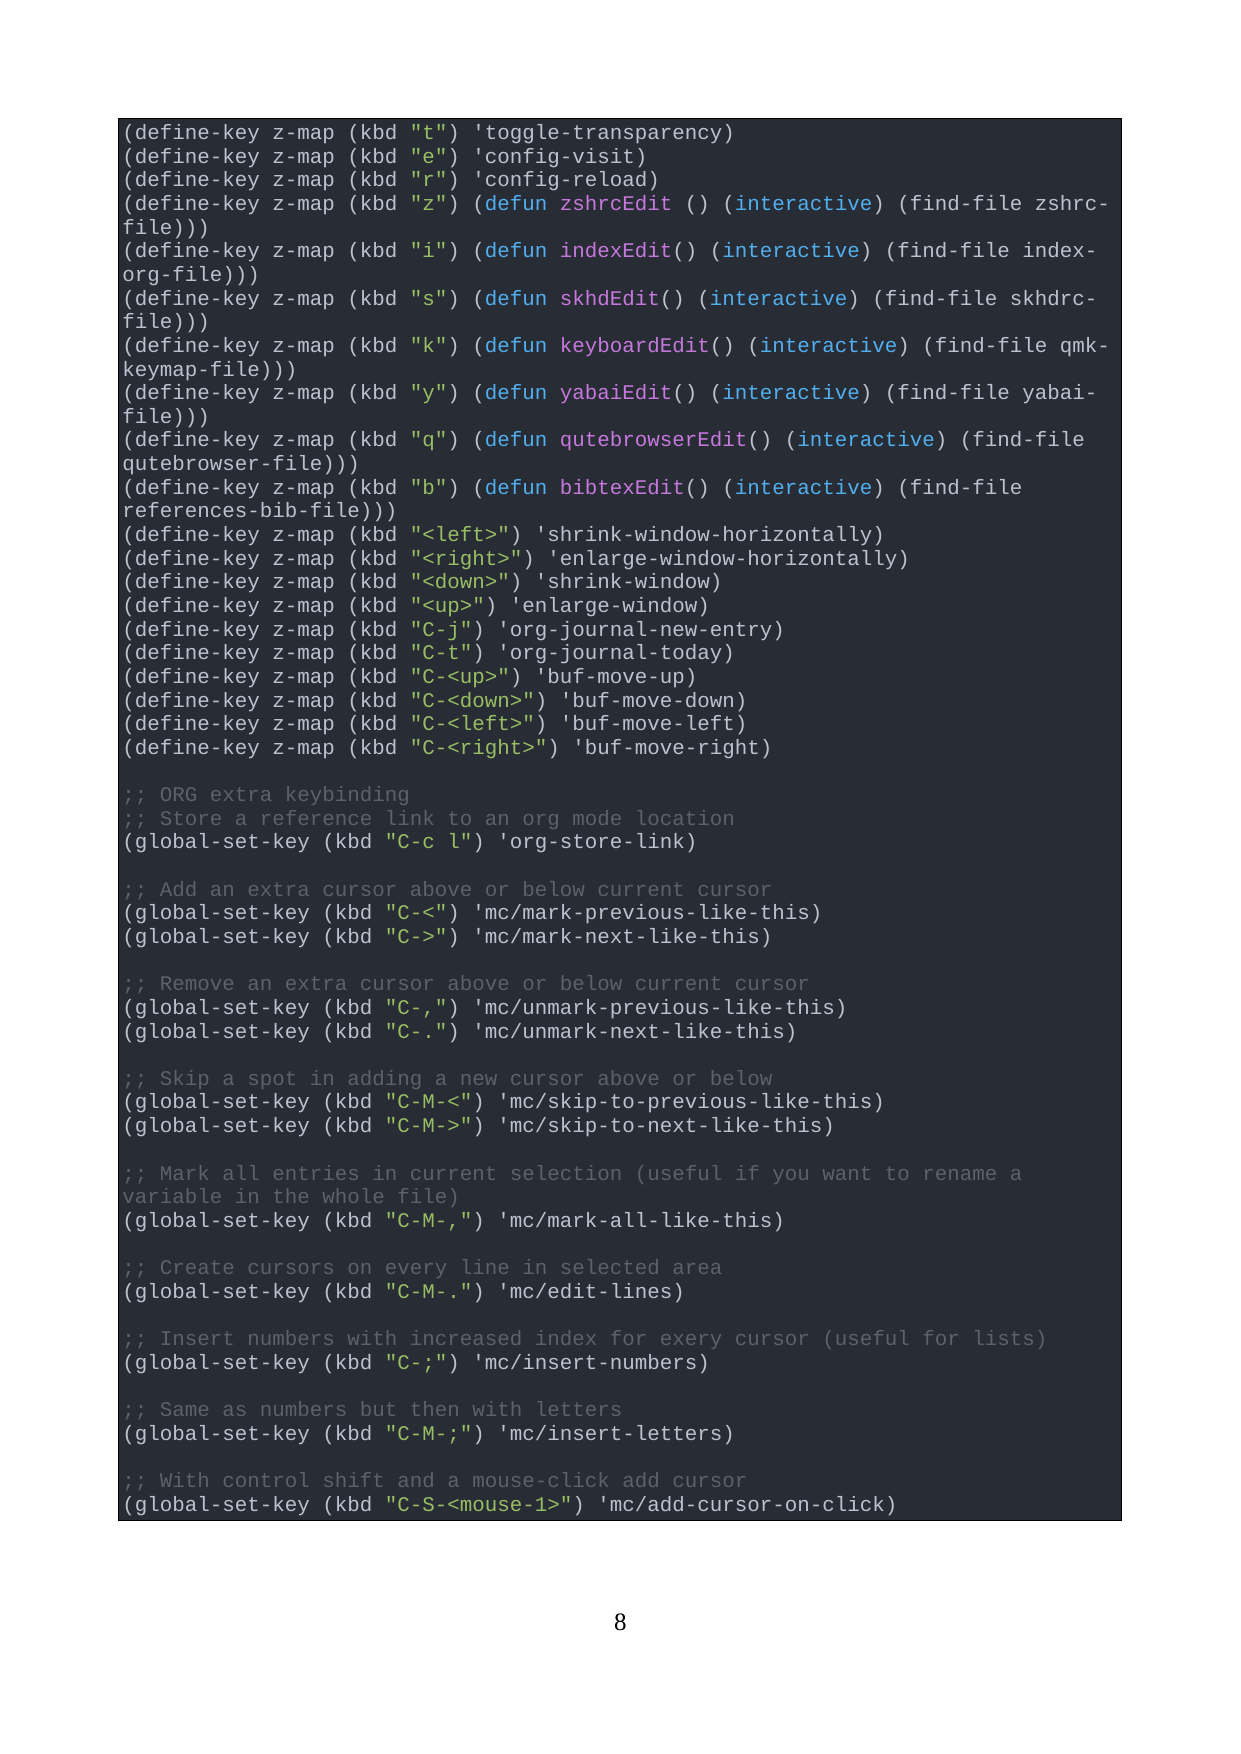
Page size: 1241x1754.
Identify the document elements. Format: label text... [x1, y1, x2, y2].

text (define-key z-map (kbd "e") 'config-visit) [119, 142, 1121, 165]
text (define-key z-map (kbd "C-j") 'org-journal-new-entry) [119, 615, 1121, 638]
text ;; Same as numbers but then with letters [119, 1395, 1121, 1419]
text (define-key z-map (kbd "s") (defun skhdEdit() (interactive) (find-file skhdrc-file))) [119, 284, 1121, 331]
text (define-key z-map (kbd "C-<down>") 'buf-move-down) [119, 686, 1121, 709]
text (global-set-key (kbd "C->") 'mc/mark-next-like-this) [119, 922, 1121, 946]
text (define-key z-map (kbd "q") (defun qutebrowserEdit() (interactive) (find-file qutebrowser-file))) [119, 426, 1121, 473]
text ;; Remove an extra cursor above or below current cursor [119, 969, 1121, 993]
text (global-set-key (kbd "C-M->") 'mc/skip-to-next-like-this) [119, 1111, 1121, 1135]
text (define-key z-map (kbd "<up>") 'enlarge-window) [119, 591, 1121, 615]
text (define-key z-map (kbd "r") 'config-reload) [119, 165, 1121, 189]
text (global-set-key (kbd "C-;") 'mc/insert-numbers) [119, 1348, 1121, 1371]
text (define-key z-map (kbd "C-t") 'org-journal-today) [119, 638, 1121, 662]
text (define-key z-map (kbd "k") (defun keyboardEdit() (interactive) (find-file qmk-keymap-file))) [119, 331, 1121, 378]
text (global-set-key (kbd "C-,") 'mc/unmark-previous-like-this) [119, 993, 1121, 1017]
text ;; Store a reference link to an org mode location [119, 804, 1121, 827]
text (define-key z-map (kbd "z") (defun zshrcEdit () (interactive) (find-file zshrc-file))) [119, 189, 1121, 236]
text (global-set-key (kbd "C-c l") 'org-store-link) [119, 827, 1121, 851]
text ;; Skip a spot in adding a new cursor above or below [119, 1064, 1121, 1088]
text (define-key z-map (kbd "<left>") 'shrink-window-horizontally) [119, 520, 1121, 544]
text (global-set-key (kbd "C-S-<mouse-1>") 'mc/add-cursor-on-click) [119, 1489, 1121, 1520]
text (global-set-key (kbd "C-M-,") 'mc/mark-all-like-this) [119, 1206, 1121, 1229]
text ;; Create cursors on every line in selected area [119, 1253, 1121, 1277]
text (define-key z-map (kbd "C-<left>") 'buf-move-left) [119, 709, 1121, 733]
text ;; ORG extra keybinding [119, 780, 1121, 804]
text (global-set-key (kbd "C-M-;") 'mc/insert-letters) [119, 1419, 1121, 1442]
text (define-key z-map (kbd "C-<up>") 'buf-move-up) [119, 662, 1121, 686]
text (define-key z-map (kbd "y") (defun yabaiEdit() (interactive) (find-file yabai-file))) [119, 378, 1121, 426]
text (define-key z-map (kbd "t") 'toggle-transparency) [119, 119, 1121, 142]
text (define-key z-map (kbd "C-<right>") 'buf-move-right) [119, 733, 1121, 757]
text (global-set-key (kbd "C-.") 'mc/unmark-next-like-this) [119, 1017, 1121, 1040]
text ;; Add an extra cursor above or below current cursor [119, 875, 1121, 898]
text (define-key z-map (kbd "<right>") 'enlarge-window-horizontally) [119, 544, 1121, 567]
text (global-set-key (kbd "C-M-.") 'mc/edit-lines) [119, 1277, 1121, 1300]
text (define-key z-map (kbd "b") (defun bibtexEdit() (interactive) (find-file references-bib-file))) [119, 473, 1121, 520]
text ;; Mark all entries in current selection (useful if you want to rename a variable in the whole file) [119, 1158, 1121, 1206]
text (global-set-key (kbd "C-<") 'mc/mark-previous-like-this) [119, 898, 1121, 922]
text (define-key z-map (kbd "<down>") 'shrink-window) [119, 567, 1121, 591]
text (global-set-key (kbd "C-M-<") 'mc/skip-to-previous-like-this) [119, 1088, 1121, 1111]
text ;; With control shift and a mouse-click add cursor [119, 1466, 1121, 1489]
text ;; Insert numbers with increased index for exery cursor (useful for lists) [119, 1324, 1121, 1348]
text (define-key z-map (kbd "i") (defun indexEdit() (interactive) (find-file index-org-file))) [119, 236, 1121, 284]
